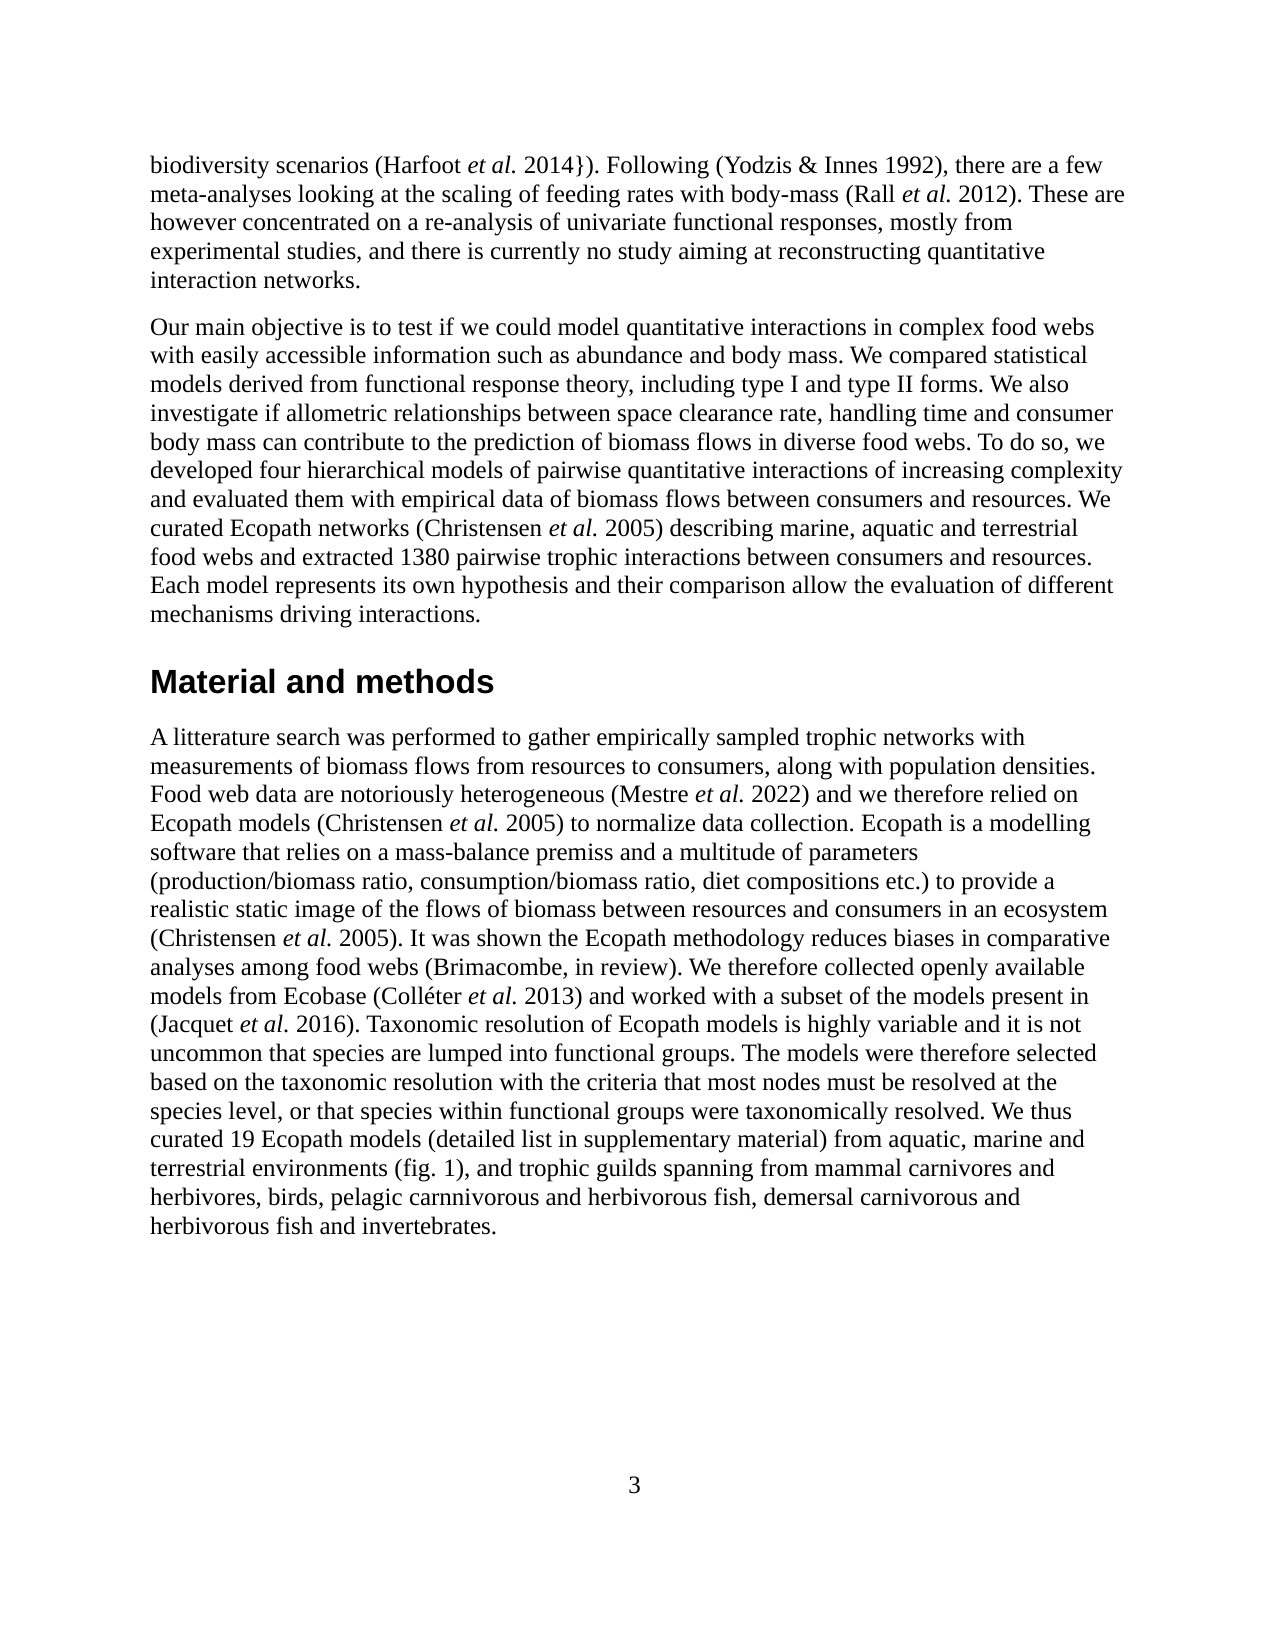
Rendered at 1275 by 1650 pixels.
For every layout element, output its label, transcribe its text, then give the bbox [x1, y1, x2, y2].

subtitle Material and methods [150, 662, 1125, 701]
text Our main objective is to test if we could model quantitative interactions in complex food webs with easily accessible information such as abundance and body mass. We compared statistical models derived from functional response theory, including type I and type II forms. We also investigate if allometric relationships between space clearance rate, handling time and consumer body mass can contribute to the prediction of biomass flows in diverse food webs. To do so, we developed four hierarchical models of pairwise quantitative interactions of increasing complexity and evaluated them with empirical data of biomass flows between consumers and resources. We curated Ecopath networks (Christensen et al. 2005) describing marine, aquatic and terrestrial food webs and extracted 1380 pairwise trophic interactions between consumers and resources. Each model represents its own hypothesis and their comparison allow the evaluation of different mechanisms driving interactions. [150, 312, 1125, 628]
text A litterature search was performed to gather empirically sampled trophic networks with measurements of biomass flows from resources to consumers, along with population densities. Food web data are notoriously heterogeneous (Mestre et al. 2022) and we therefore relied on Ecopath models (Christensen et al. 2005) to normalize data collection. Ecopath is a modelling software that relies on a mass-balance premiss and a multitude of parameters (production/biomass ratio, consumption/biomass ratio, diet compositions etc.) to provide a realistic static image of the flows of biomass between resources and consumers in an ecosystem (Christensen et al. 2005). It was shown the Ecopath methodology reduces biases in comparative analyses among food webs (Brimacombe, in review). We therefore collected openly available models from Ecobase (Colléter et al. 2013) and worked with a subset of the models present in (Jacquet et al. 2016). Taxonomic resolution of Ecopath models is highly variable and it is not uncommon that species are lumped into functional groups. The models were therefore selected based on the taxonomic resolution with the criteria that most nodes must be resolved at the species level, or that species within functional groups were taxonomically resolved. We thus curated 19 Ecopath models (detailed list in supplementary material) from aquatic, marine and terrestrial environments (fig. 1), and trophic guilds spanning from mammal carnivores and herbivores, birds, pelagic carnnivorous and herbivorous fish, demersal carnivorous and herbivorous fish and invertebrates. [150, 722, 1125, 1239]
text biodiversity scenarios (Harfoot et al. 2014}). Following (Yodzis & Innes 1992), there are a few meta-analyses looking at the scaling of feeding rates with body-mass (Rall et al. 2012). These are however concentrated on a re-analysis of univariate functional responses, mostly from experimental studies, and there is currently no study aiming at reconstructing quantitative interaction networks. [150, 150, 1125, 294]
